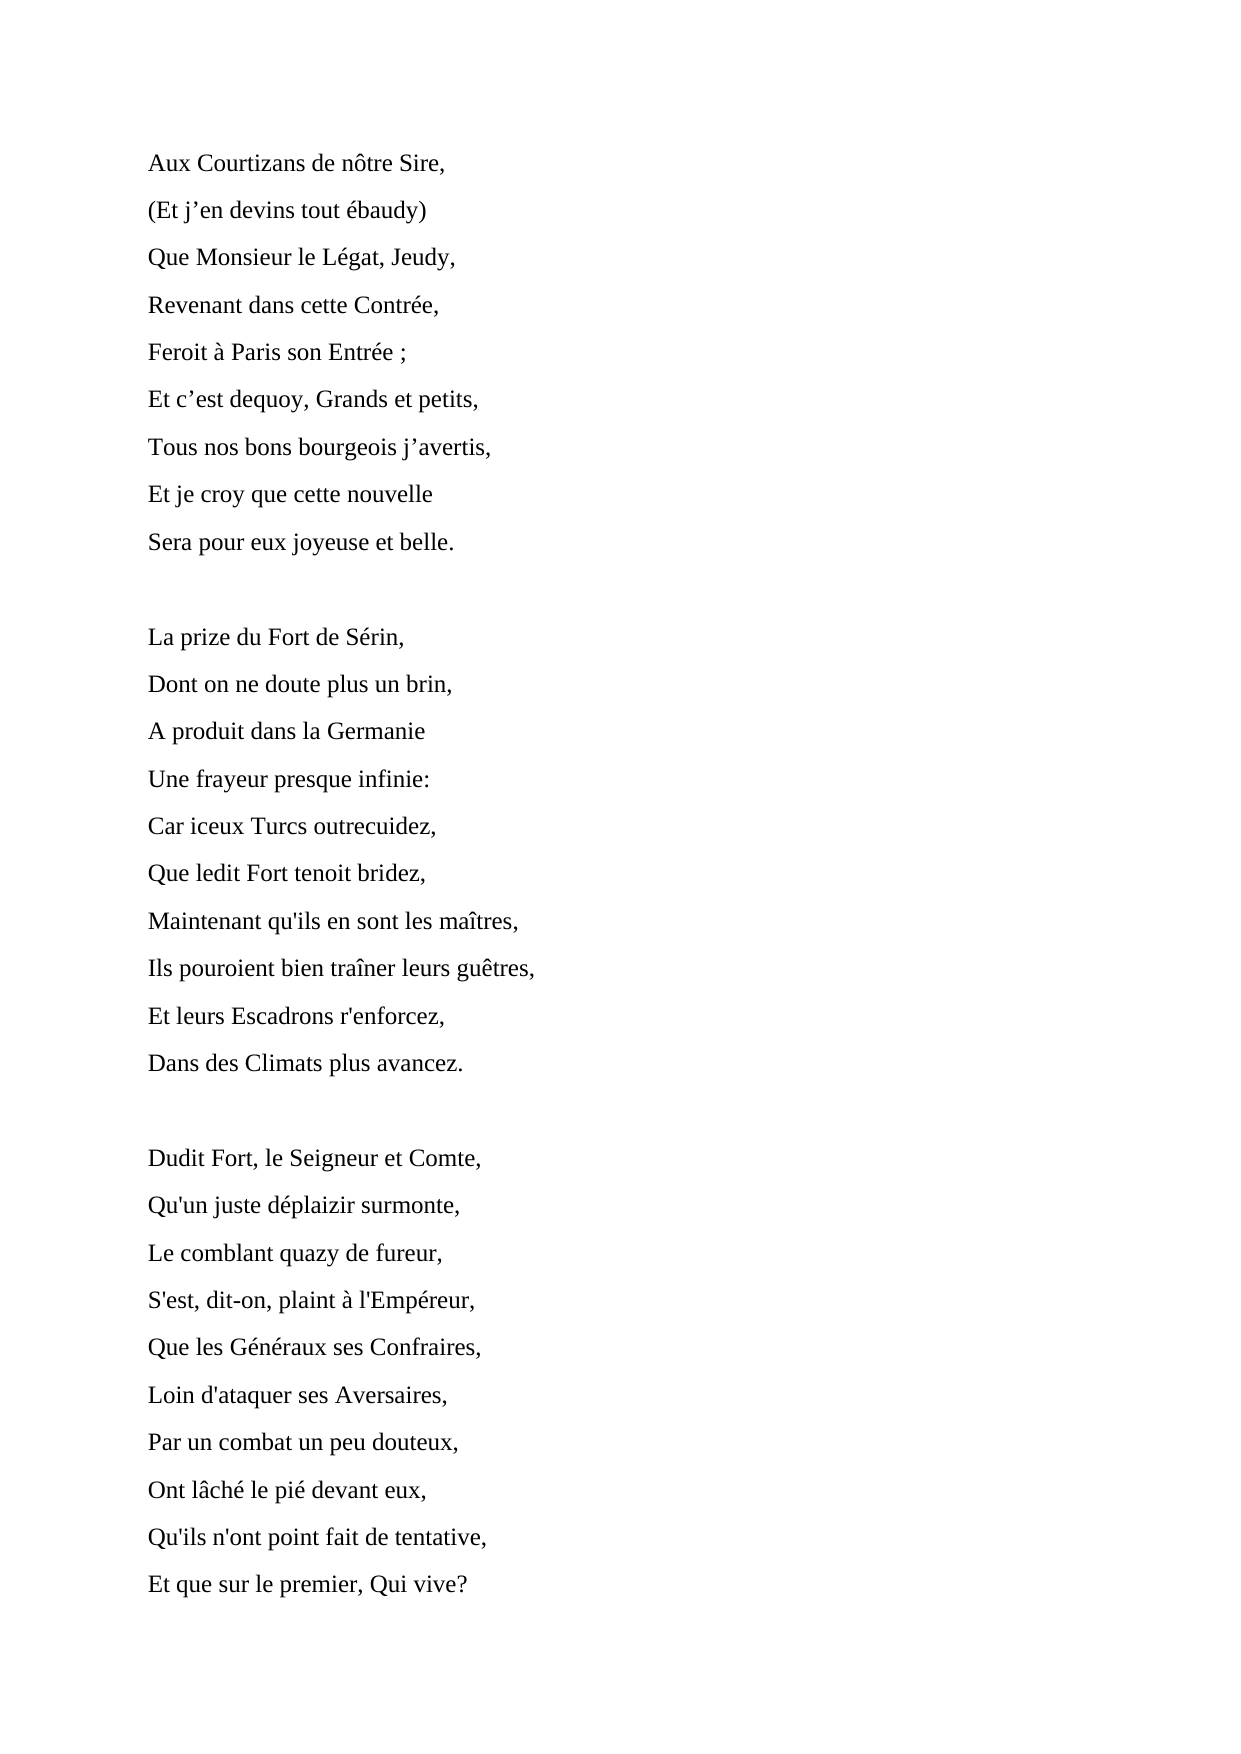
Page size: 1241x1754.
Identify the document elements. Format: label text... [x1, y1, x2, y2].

text (Et j’en devins tout ébaudy) [148, 195, 1093, 224]
text S'est, dit-on, plaint à l'Empéreur, [148, 1285, 1093, 1314]
text Et c’est dequoy, Grands et petits, [148, 384, 1093, 413]
text Et je croy que cette nouvelle [148, 479, 1093, 508]
text Et que sur le premier, Qui vive? [148, 1569, 1093, 1598]
text Qu'ils n'ont point fait de tentative, [148, 1522, 1093, 1551]
text Revenant dans cette Contrée, [148, 290, 1093, 318]
text Que les Généraux ses Confraires, [148, 1332, 1093, 1361]
text Le comblant quazy de fureur, [148, 1238, 1093, 1266]
text Loin d'ataquer ses Aversaires, [148, 1380, 1093, 1409]
text Ont lâché le pié devant eux, [148, 1475, 1093, 1503]
text Aux Courtizans de nôtre Sire, [148, 148, 1093, 176]
text Que ledit Fort tenoit bridez, [148, 858, 1093, 887]
text Dans des Climats plus avancez. [148, 1048, 1093, 1077]
text A produit dans la Germanie [148, 716, 1093, 745]
text Qu'un juste déplaizir surmonte, [148, 1190, 1093, 1219]
text La prize du Fort de Sérin, [148, 622, 1093, 650]
text Sera pour eux joyeuse et belle. [148, 527, 1093, 556]
text Que Monsieur le Légat, Jeudy, [148, 242, 1093, 271]
text Et leurs Escadrons r'enforcez, [148, 1001, 1093, 1029]
text Une frayeur presque infinie: [148, 764, 1093, 792]
text Dudit Fort, le Seigneur et Comte, [148, 1143, 1093, 1172]
text Dont on ne doute plus un brin, [148, 669, 1093, 698]
text Car iceux Turcs outrecuidez, [148, 811, 1093, 840]
text Maintenant qu'ils en sont les maîtres, [148, 906, 1093, 935]
text Ils pouroient bien traîner leurs guêtres, [148, 953, 1093, 982]
text Feroit à Paris son Entrée ; [148, 337, 1093, 366]
text Par un combat un peu douteux, [148, 1427, 1093, 1456]
text Tous nos bons bourgeois j’avertis, [148, 432, 1093, 461]
